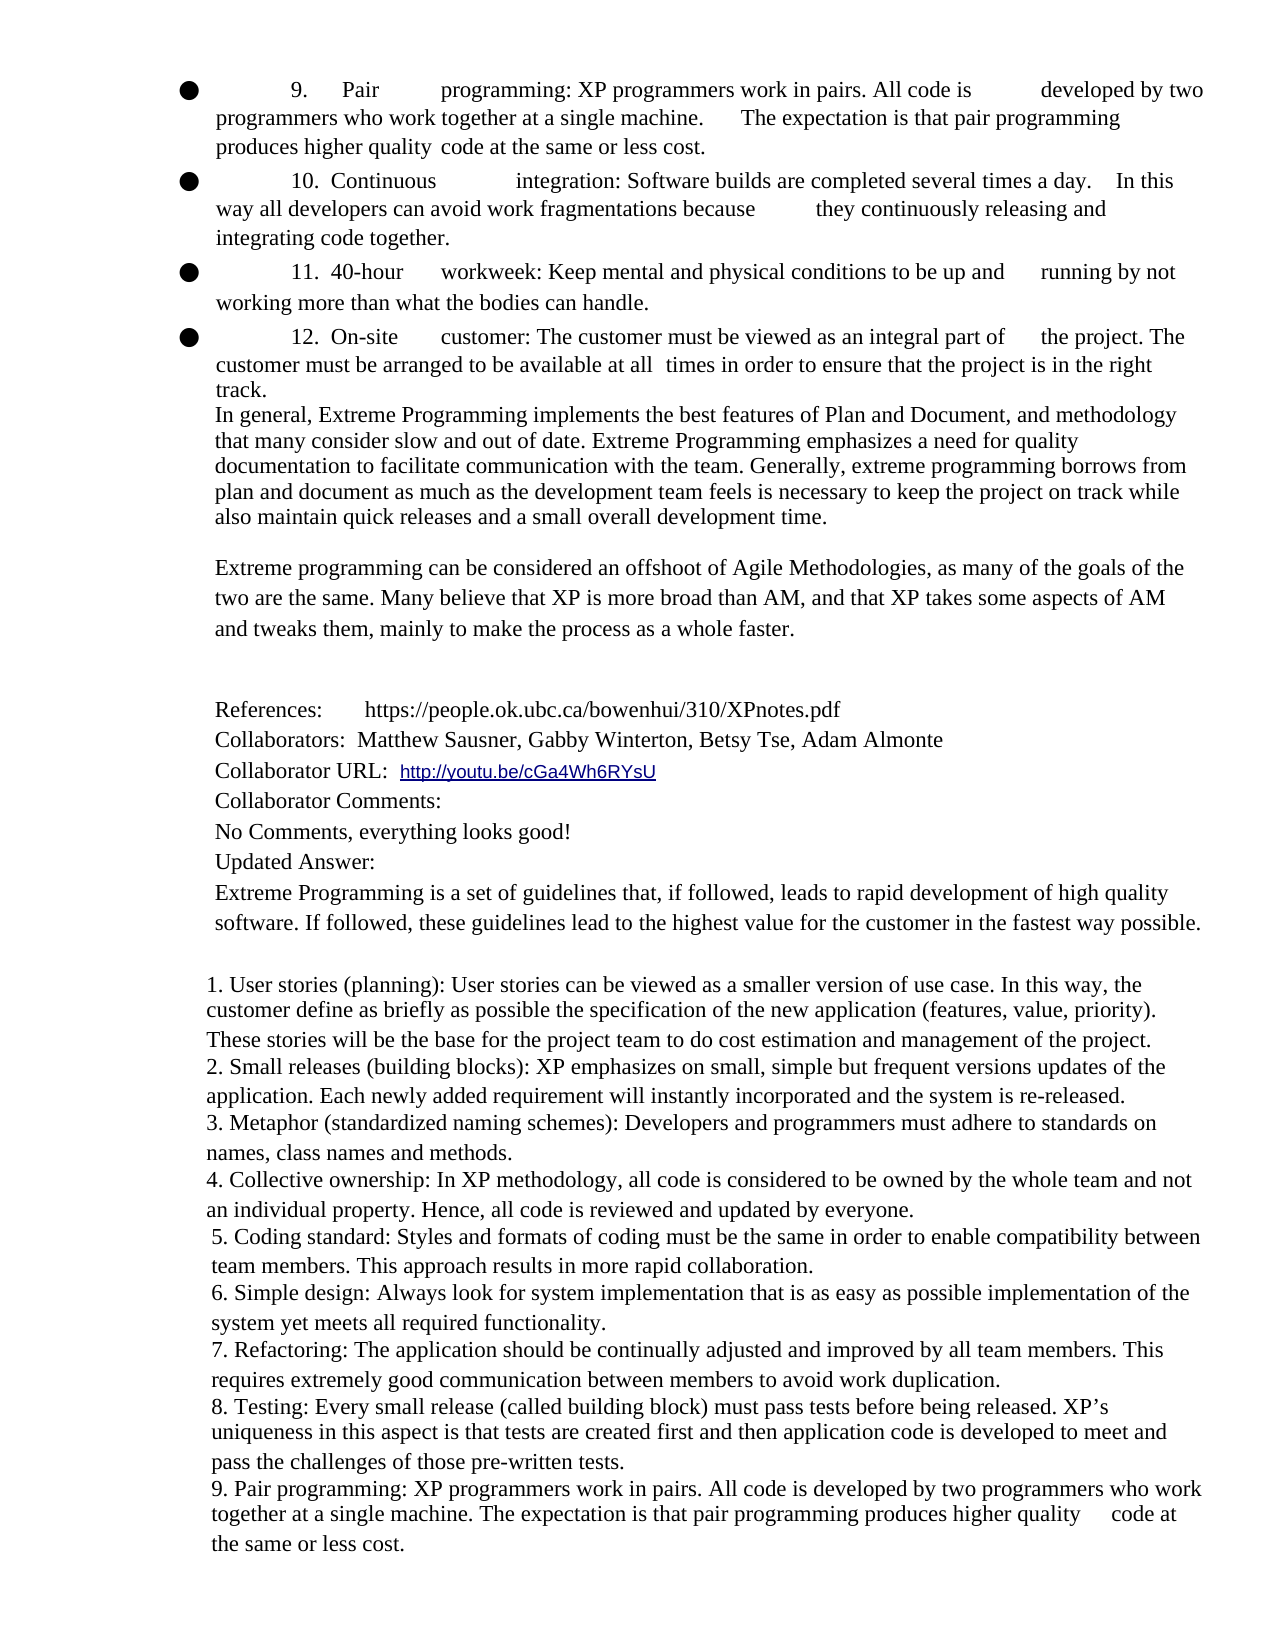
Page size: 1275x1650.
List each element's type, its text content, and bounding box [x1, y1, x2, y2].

text Collaborator Comments: [214, 788, 1204, 814]
text 5. Coding standard: Styles and formats of coding must be the same in order to enable compatibility between team members. This approach results in more rapid collaboration. [211, 1224, 1204, 1280]
list 12. On-site customer: The customer must be viewed as an integral part of the project. The customer must be arranged to be available at all times in order to ensure that the project is in the right track. [178, 318, 1204, 402]
text 3. Metaphor (standardized naming schemes): Developers and programmers must adhere to standards on names, class names and methods. [206, 1110, 1204, 1167]
text 4. Collective ownership: In XP methodology, all code is considered to be owned by the whole team and not an individual property. Hence, all code is reviewed and updated by everyone. [206, 1167, 1204, 1224]
text In general, Extreme Programming implements the best features of Plan and Document, and methodology that many consider slow and out of date. Extreme Programming emphasizes a need for quality documentation to facilitate communication with the team. Generally, extreme programming borrows from plan and document as much as the development team feels is necessary to keep the project on track while also maintain quick releases and a small overall development time. [214, 402, 1204, 529]
list 9. Pair programming: XP programmers work in pairs. All code is developed by two programmers who work together at a single machine. The expectation is that pair programming produces higher quality code at the same or less cost. [178, 71, 1204, 162]
text 2. Small releases (building blocks): XP emphasizes on small, simple but frequent versions updates of the application. Each newly added requirement will instantly incorporated and the system is re-released. [206, 1054, 1204, 1110]
text Extreme Programming is a set of guidelines that, if followed, leads to rapid development of high quality software. If followed, these guidelines lead to the highest value for the customer in the fastest way possible. [214, 879, 1204, 935]
list 10. Continuous integration: Software builds are completed several times a day. In this way all developers can avoid work fragmentations because they continuously releasing and integrating code together. [178, 162, 1204, 252]
list 11. 40-hour workweek: Keep mental and physical conditions to be up and running by not working more than what the bodies can handle. [178, 252, 1204, 318]
text 9. Pair programming: XP programmers work in pairs. All code is developed by two programmers who work together at a single machine. The expectation is that pair programming produces higher quality code at the same or less cost. [211, 1476, 1204, 1558]
text No Comments, everything looks good! [214, 819, 1204, 844]
text 7. Refactoring: The application should be continually adjusted and improved by all team members. This requires extremely good communication between members to avoid work duplication. [211, 1337, 1204, 1394]
text 1. User stories (planning): User stories can be viewed as a smaller version of use case. In this way, the customer define as briefly as possible the specification of the new application (features, value, priority). These stories will be the base for the project team to do cost estimation and management of the project. [206, 972, 1204, 1054]
text Updated Answer: [214, 849, 1204, 874]
text Collaborators: Matthew Sausner, Gabby Winterton, Betsy Tse, Adam Almonte [214, 727, 1204, 753]
text References: https://people.ok.ubc.ca/bowenhui/310/XPnotes.pdf [214, 697, 1204, 722]
text Extreme programming can be considered an offshoot of Agile Methodologies, as many of the goals of the two are the same. Many believe that XP is more broad than AM, and that XP takes some aspects of AM and tweaks them, mainly to make the process as a whole faster. [214, 555, 1204, 641]
text 8. Testing: Every small release (called building block) must pass tests before being released. XP’s uniqueness in this aspect is that tests are created first and then application code is developed to meet and pass the challenges of those pre-written tests. [211, 1394, 1204, 1476]
text Collaborator URL: http://youtu.be/cGa4Wh6RYsU [214, 758, 1204, 783]
text 6. Simple design: Always look for system implementation that is as easy as possible implementation of the system yet meets all required functionality. [211, 1280, 1204, 1337]
